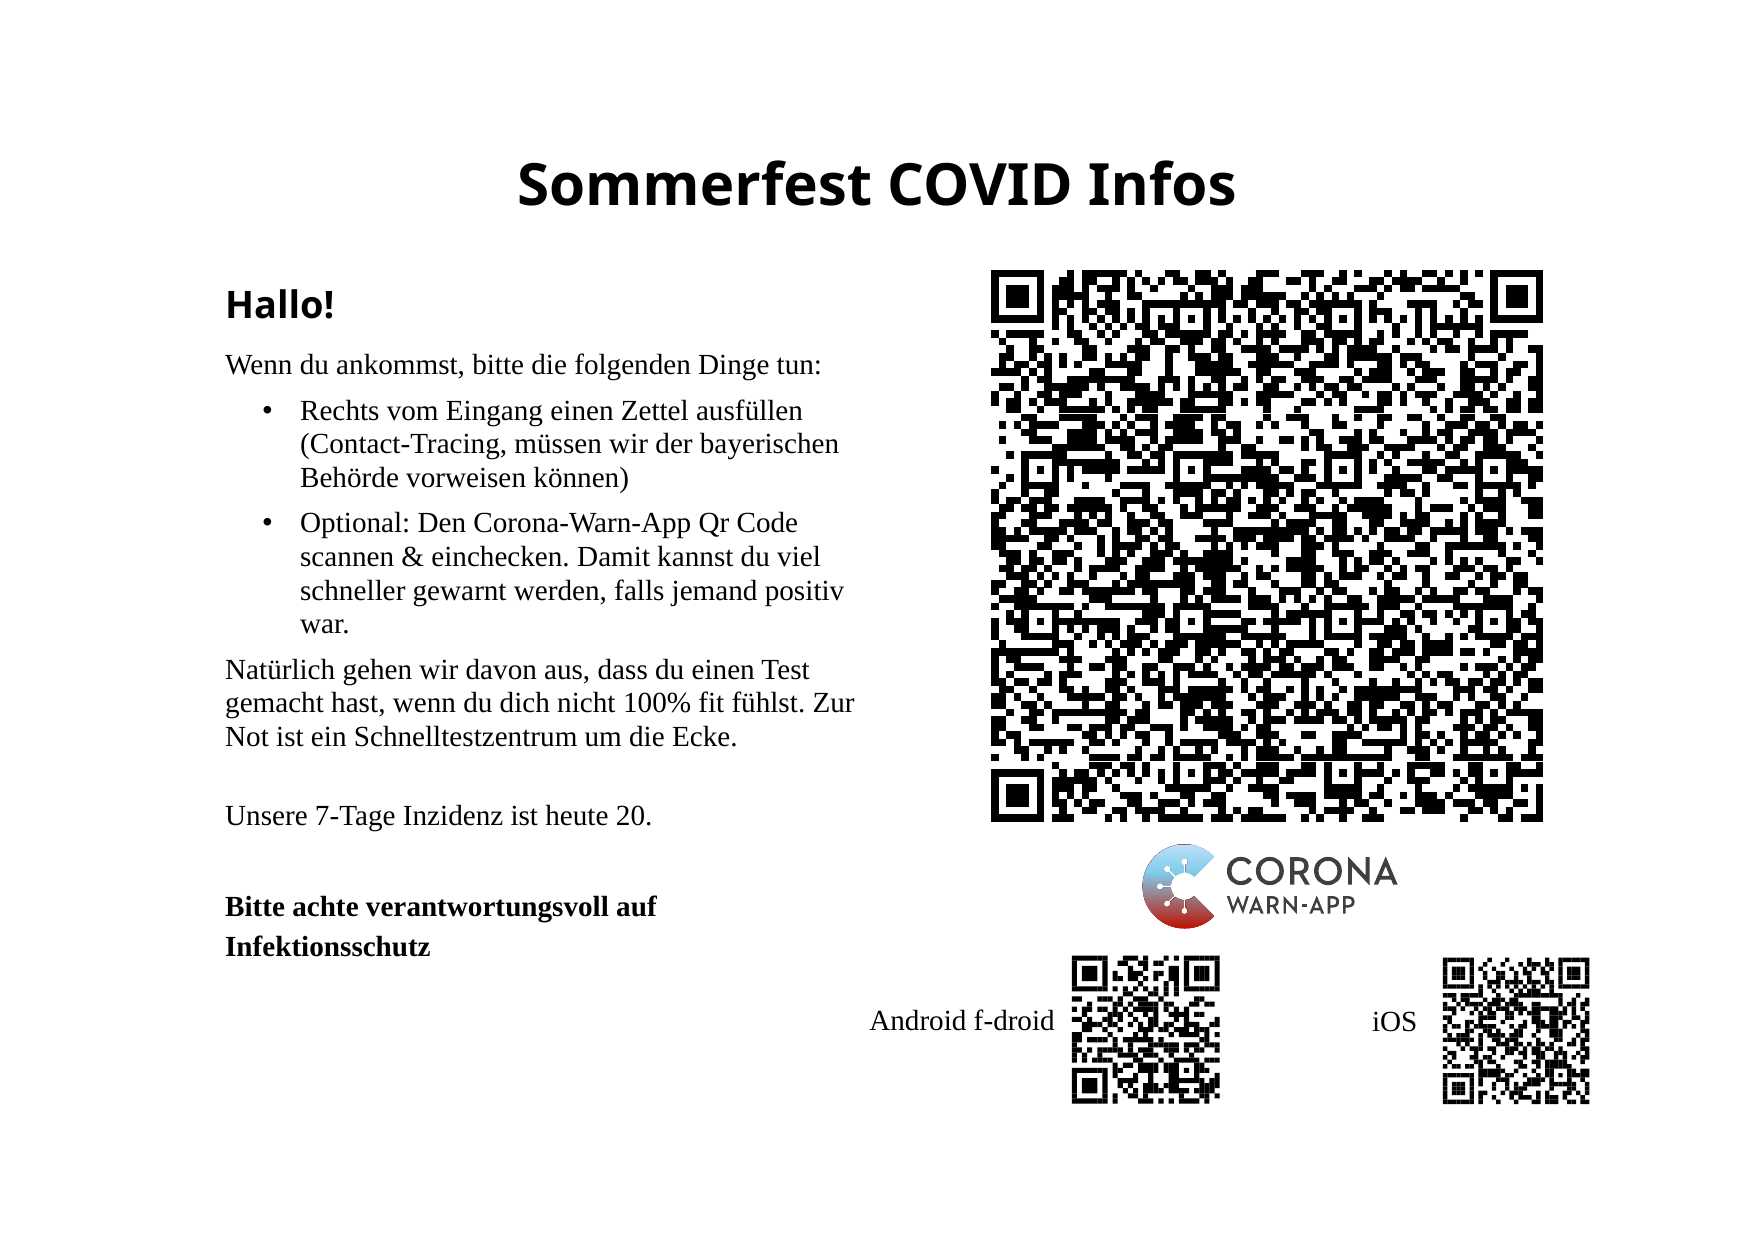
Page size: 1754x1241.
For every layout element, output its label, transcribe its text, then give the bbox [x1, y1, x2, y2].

list Optional: Den Corona-Warn-App Qr Code scannen & einchecken. Damit kannst du viel schneller gewarnt werden, falls jemand positiv war. [262, 506, 863, 640]
text Unsere 7-Tage Inzidenz ist heute 20. [225, 798, 863, 831]
text Bitte achte verantwortungsvoll auf Infektionsschutz [225, 889, 863, 963]
list Rechts vom Eingang einen Zettel ausfüllen (Contact-Tracing, müssen wir der bayerischen Behörde vorweisen können) [262, 393, 863, 493]
text Wenn du ankommst, bitte die folgenden Dinge tun: [225, 347, 863, 381]
text Natürlich gehen wir davon aus, dass du einen Test gemacht hast, wenn du dich nicht 100% fit fühlst. Zur Not ist ein Schnelltestzentrum um die Ecke. [225, 652, 863, 786]
subtitle Hallo! [225, 278, 863, 329]
